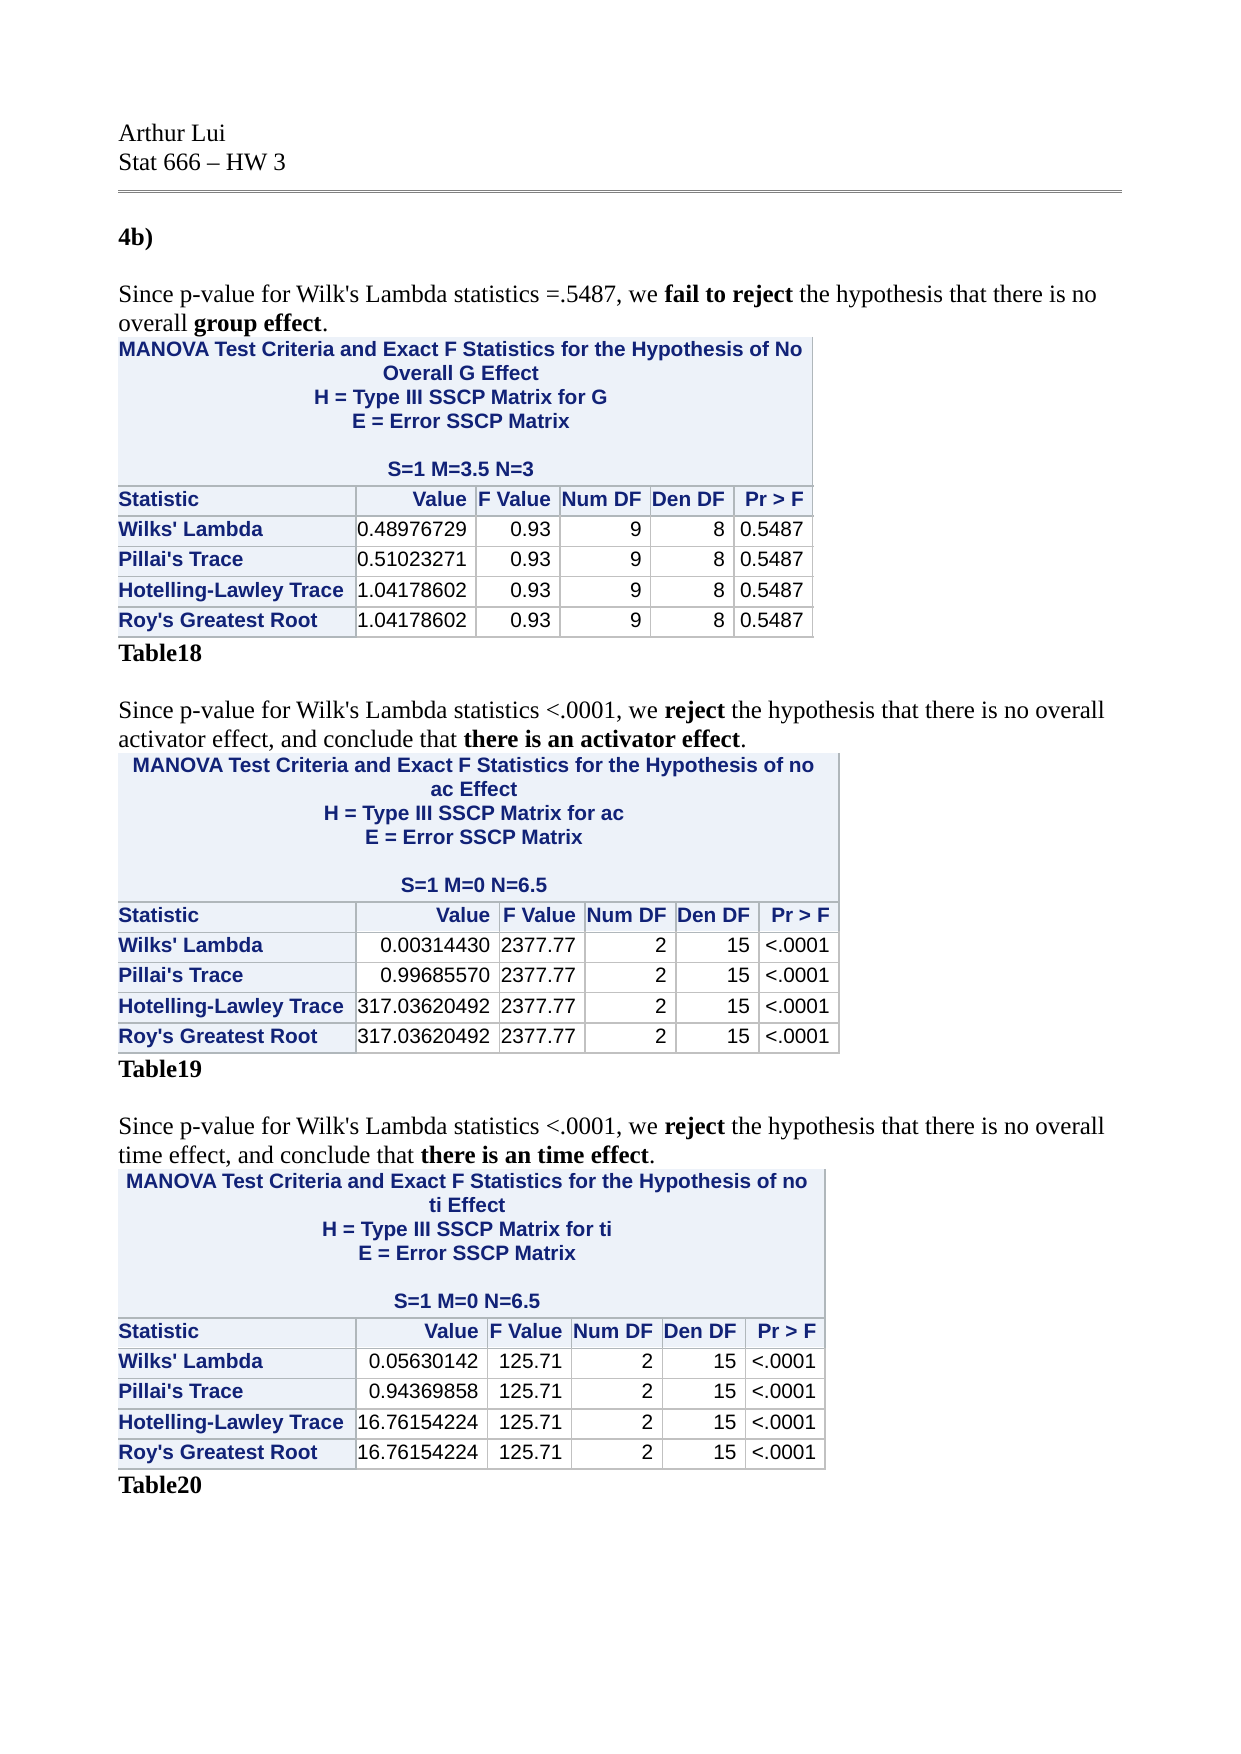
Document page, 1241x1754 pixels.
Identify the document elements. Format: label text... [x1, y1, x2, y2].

table_cell Pr > F [760, 903, 838, 931]
table_cell 125.71 [488, 1379, 571, 1408]
table_cell 317.03620492 [357, 1024, 499, 1052]
table_cell <.0001 [760, 963, 838, 992]
table_cell 0.93 [477, 577, 559, 606]
table_cell F Value [488, 1319, 571, 1347]
table_cell Statistic [118, 903, 355, 931]
table_cell Wilks' Lambda [118, 1349, 355, 1378]
text Table20 [118, 1470, 1122, 1499]
table_cell Num DF [561, 487, 650, 515]
table_cell 2377.77 [500, 1024, 584, 1052]
table_cell 16.76154224 [357, 1410, 487, 1438]
table_cell Den DF [677, 903, 758, 931]
table_cell <.0001 [746, 1440, 824, 1468]
table_cell Roy's Greatest Root [118, 608, 355, 636]
table_cell 2 [572, 1349, 662, 1378]
table_header MANOVA Test Criteria and Exact F Statistics for the Hypothesis of no ti Effect H = Type III SSCP Matrix for ti E = Error SSCP Matrix S=1 M=0 N=6.5 [118, 1169, 824, 1317]
table_header MANOVA Test Criteria and Exact F Statistics for the Hypothesis of No Overall G Effect H = Type III SSCP Matrix for G E = Error SSCP Matrix S=1 M=3.5 N=3 [118, 337, 812, 485]
table_cell <.0001 [746, 1410, 824, 1438]
table_cell Hotelling-Lawley Trace [118, 577, 355, 606]
table_cell 16.76154224 [357, 1440, 487, 1468]
table_cell 2377.77 [500, 963, 584, 992]
text Since p-value for Wilk's Lambda statistics =.5487, we fail to reject the hypothesis that there is no overall group effect. [118, 279, 1122, 337]
table_cell 0.93 [477, 608, 559, 636]
table_cell Statistic [118, 1319, 355, 1347]
table_cell Pillai's Trace [118, 1379, 355, 1408]
table_cell Wilks' Lambda [118, 933, 355, 962]
table_cell 0.51023271 [357, 547, 475, 576]
table_cell 0.5487 [735, 608, 812, 636]
table_cell Pr > F [746, 1319, 824, 1347]
table_cell 9 [561, 608, 650, 636]
table_cell 0.93 [477, 517, 559, 546]
table_cell 8 [651, 608, 733, 636]
table_cell 2 [586, 1024, 675, 1052]
table_cell Num DF [586, 903, 675, 931]
table_cell 15 [677, 1024, 758, 1052]
table_cell 2 [586, 933, 675, 962]
table_cell 9 [561, 577, 650, 606]
table_cell Roy's Greatest Root [118, 1024, 355, 1052]
table_cell 15 [677, 933, 758, 962]
table_cell 1.04178602 [357, 577, 475, 606]
table_cell 1.04178602 [357, 608, 475, 636]
table_cell 125.71 [488, 1440, 571, 1468]
table_cell 15 [677, 993, 758, 1022]
table_cell Value [357, 903, 499, 931]
table_cell 15 [663, 1440, 745, 1468]
table_cell 15 [663, 1379, 745, 1408]
table_cell 0.94369858 [357, 1379, 487, 1408]
table_header MANOVA Test Criteria and Exact F Statistics for the Hypothesis of no ac Effect H = Type III SSCP Matrix for ac E = Error SSCP Matrix S=1 M=0 N=6.5 [118, 753, 838, 901]
table_cell 8 [651, 517, 733, 546]
table_cell Value [357, 1319, 487, 1347]
table_cell <.0001 [760, 993, 838, 1022]
table_cell Hotelling-Lawley Trace [118, 1410, 355, 1438]
table_cell 2377.77 [500, 993, 584, 1022]
table_cell 0.05630142 [357, 1349, 487, 1378]
table_cell 9 [561, 547, 650, 576]
table_cell Statistic [118, 487, 355, 515]
table_cell Pr > F [735, 487, 812, 515]
table_cell Den DF [651, 487, 733, 515]
text Since p-value for Wilk's Lambda statistics <.0001, we reject the hypothesis that there is no overall time effect, and conclude that there is an time effect. [118, 1111, 1122, 1169]
table_cell 15 [677, 963, 758, 992]
table_cell Den DF [663, 1319, 745, 1347]
table_cell 0.48976729 [357, 517, 475, 546]
table_cell 317.03620492 [357, 993, 499, 1022]
table_cell F Value [477, 487, 559, 515]
table_cell 2377.77 [500, 933, 584, 962]
table_cell 125.71 [488, 1349, 571, 1378]
table_cell 9 [561, 517, 650, 546]
table_cell 0.5487 [735, 577, 812, 606]
table_cell Roy's Greatest Root [118, 1440, 355, 1468]
table_cell <.0001 [746, 1379, 824, 1408]
table_cell 0.00314430 [357, 933, 499, 962]
table_cell 2 [572, 1410, 662, 1438]
table_cell 15 [663, 1410, 745, 1438]
table_cell 15 [663, 1349, 745, 1378]
table_cell Pillai's Trace [118, 963, 355, 992]
table_cell 2 [586, 963, 675, 992]
table_cell 2 [572, 1440, 662, 1468]
table_cell <.0001 [760, 1024, 838, 1052]
table_cell 125.71 [488, 1410, 571, 1438]
text Since p-value for Wilk's Lambda statistics <.0001, we reject the hypothesis that there is no overall activator effect, and conclude that there is an activator effect. [118, 695, 1122, 753]
table_cell 0.99685570 [357, 963, 499, 992]
table_cell Value [357, 487, 475, 515]
text 4b) [118, 222, 1122, 251]
table_cell Pillai's Trace [118, 547, 355, 576]
table_cell 2 [586, 993, 675, 1022]
text Table18 [118, 638, 1122, 667]
table_cell <.0001 [760, 933, 838, 962]
table_cell Wilks' Lambda [118, 517, 355, 546]
table_cell 0.5487 [735, 547, 812, 576]
table_cell 8 [651, 547, 733, 576]
table_cell <.0001 [746, 1349, 824, 1378]
table_cell Hotelling-Lawley Trace [118, 993, 355, 1022]
table_cell 8 [651, 577, 733, 606]
table_cell 2 [572, 1379, 662, 1408]
table_cell F Value [500, 903, 584, 931]
table_cell Num DF [572, 1319, 662, 1347]
table_cell 0.93 [477, 547, 559, 576]
text Table19 [118, 1054, 1122, 1083]
table_cell 0.5487 [735, 517, 812, 546]
